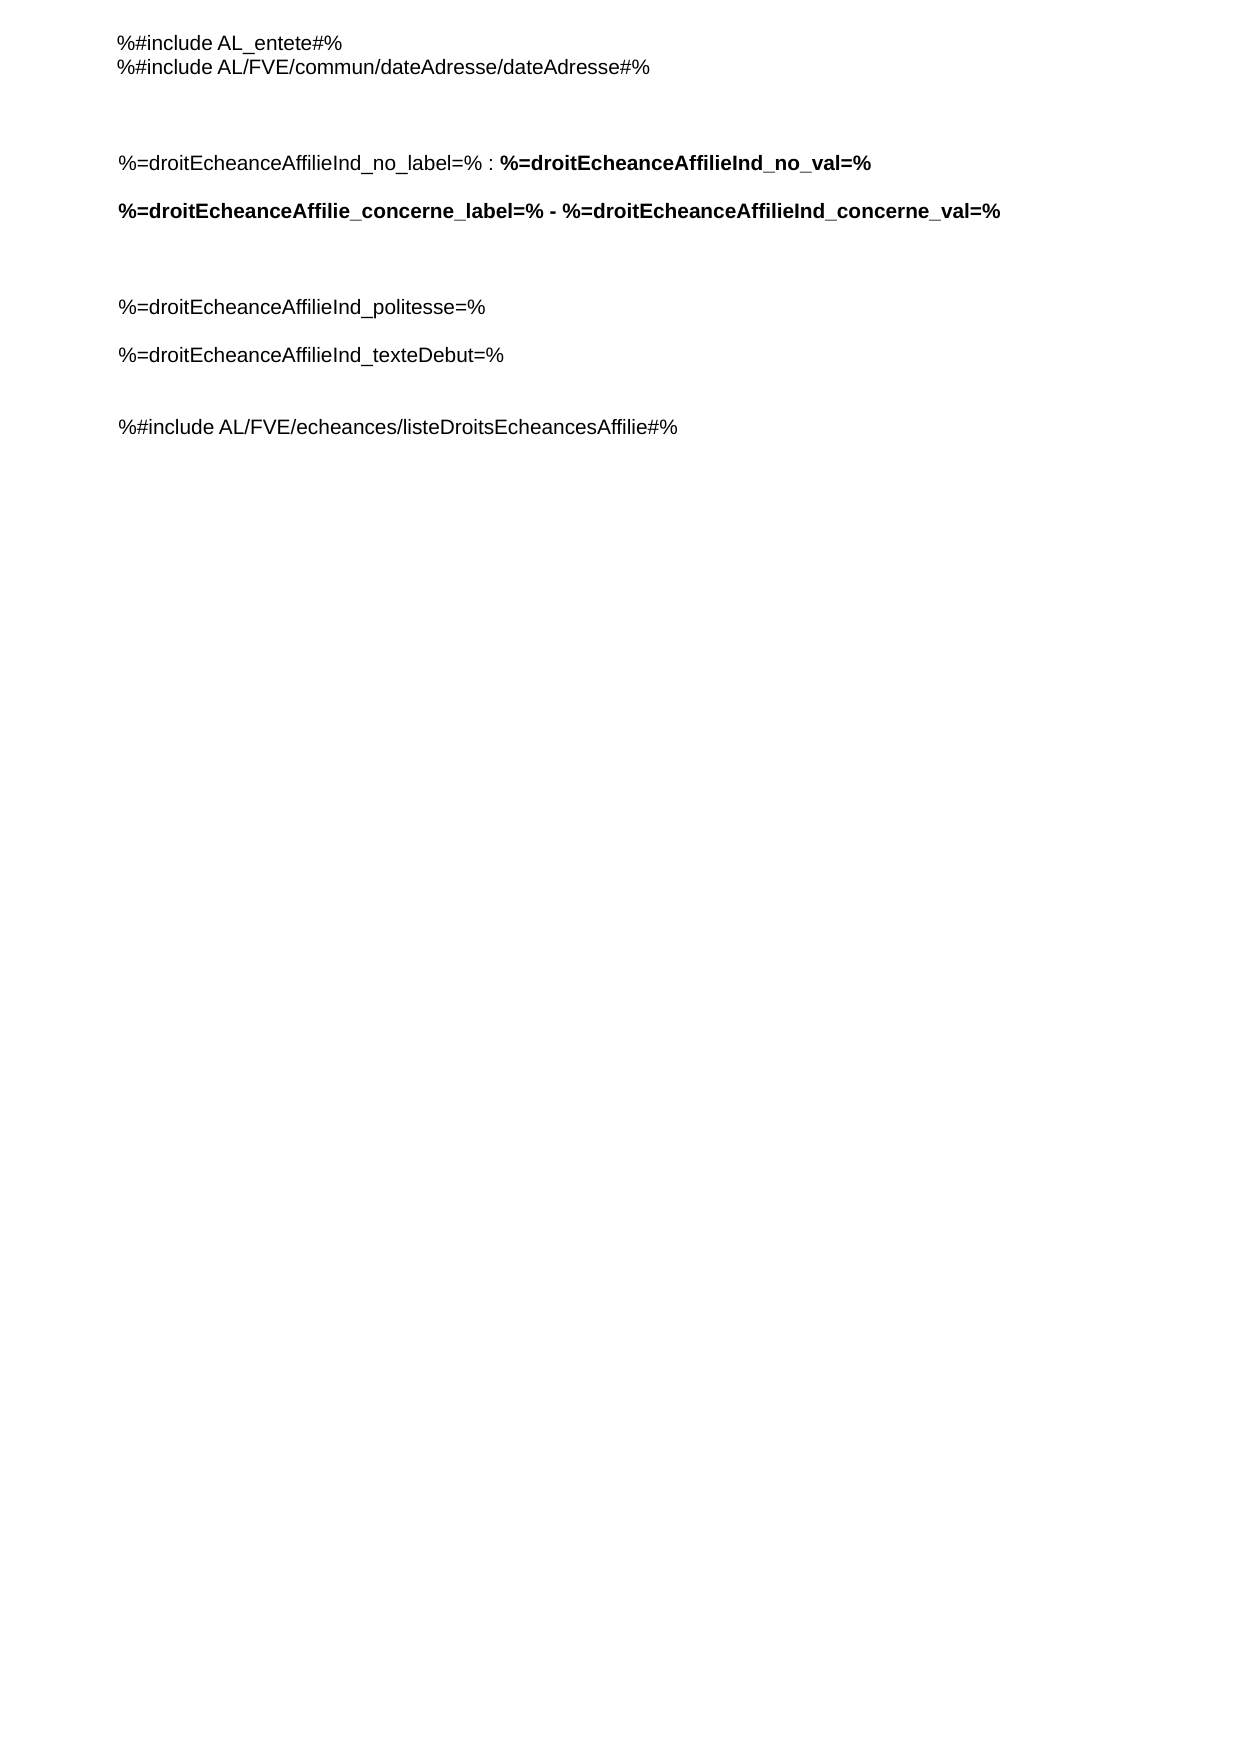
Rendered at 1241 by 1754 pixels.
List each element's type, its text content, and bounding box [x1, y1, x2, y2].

text %#include AL/FVE/echeances/listeDroitsEcheancesAffilie#% [118, 414, 1122, 438]
text %#include AL/FVE/commun/dateAdresse/dateAdresse#% [117, 55, 1131, 79]
text %=droitEcheanceAffilie_concerne_label=% - %=droitEcheanceAffilieInd_concerne_val=% [118, 199, 1122, 223]
text %=droitEcheanceAffilieInd_texteDebut=% [118, 343, 1122, 367]
text %=droitEcheanceAffilieInd_no_label=% : %=droitEcheanceAffilieInd_no_val=% [118, 151, 1122, 175]
text %=droitEcheanceAffilieInd_politesse=% [118, 295, 1122, 319]
text %#include AL_entete#% [117, 31, 1131, 55]
